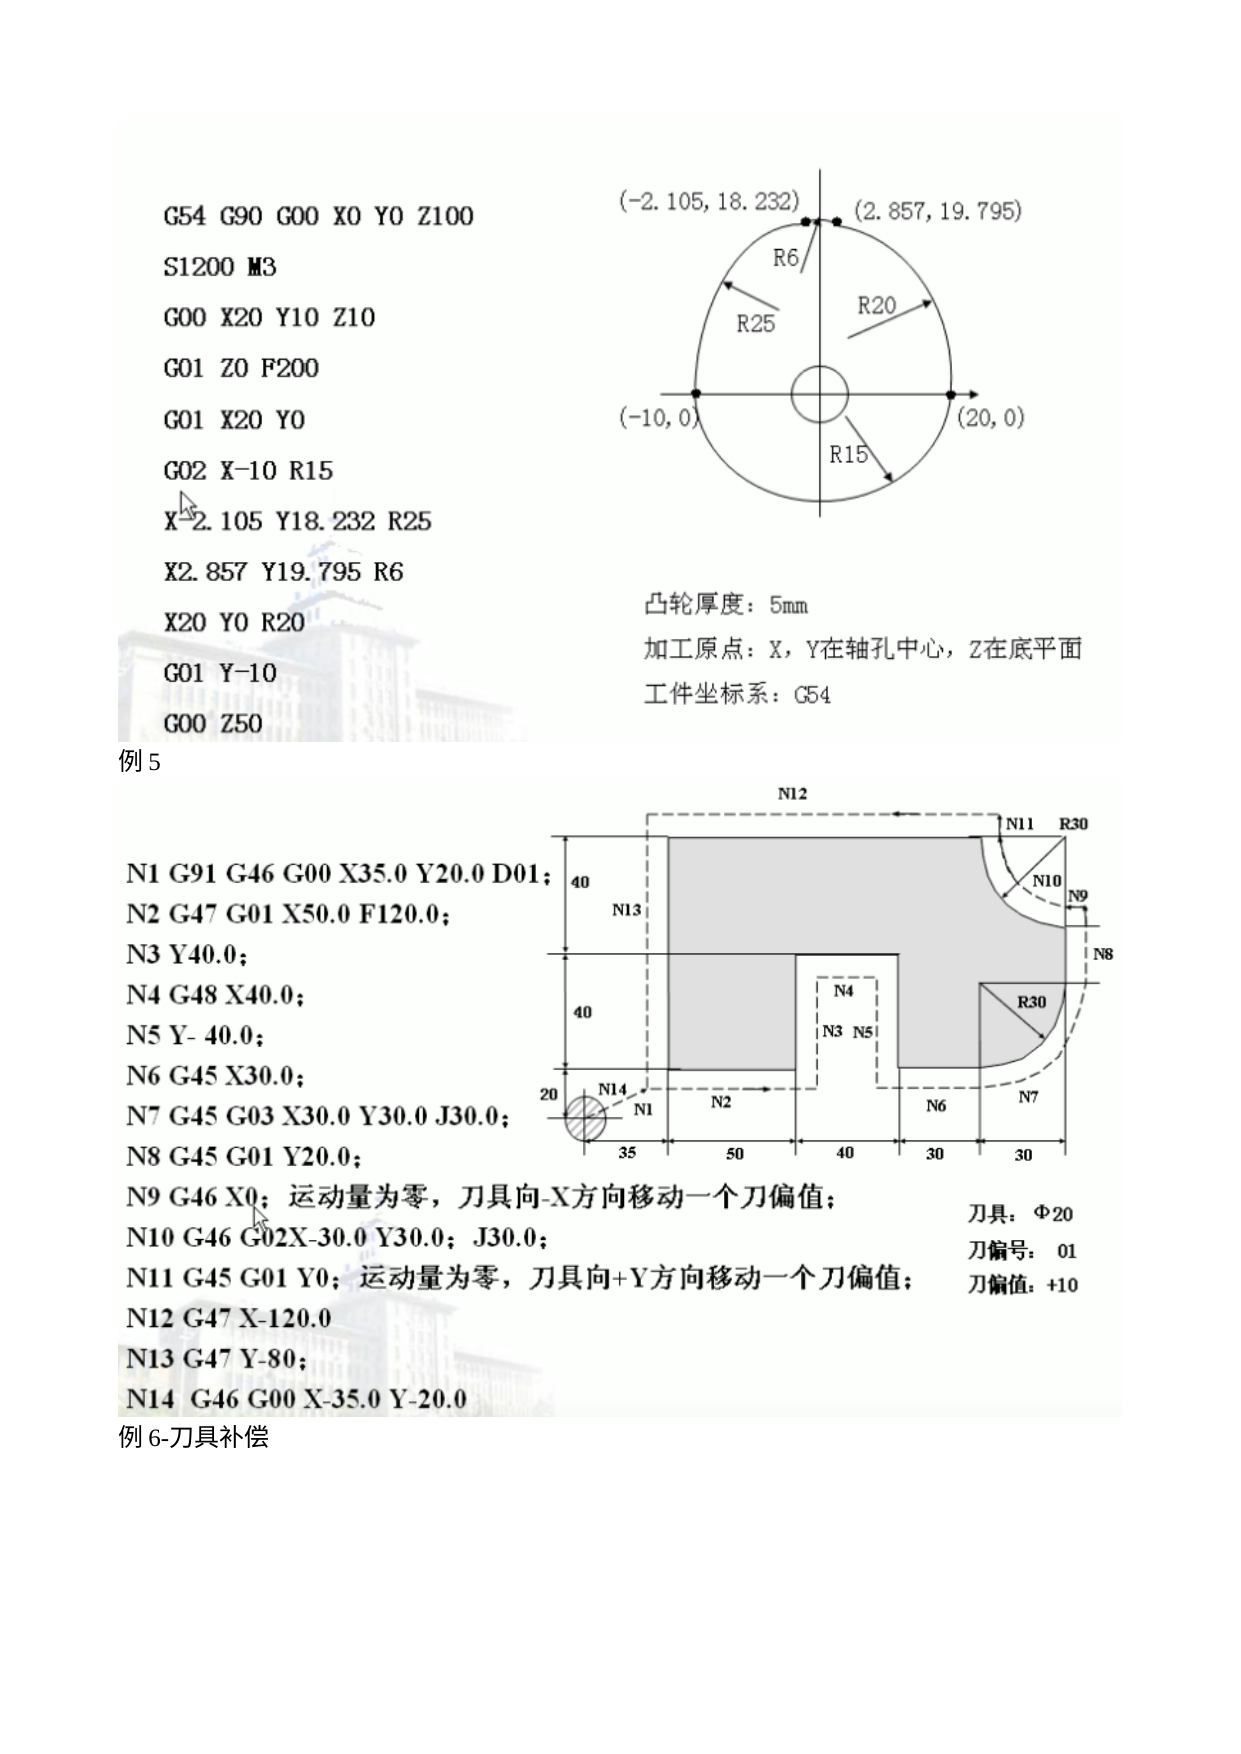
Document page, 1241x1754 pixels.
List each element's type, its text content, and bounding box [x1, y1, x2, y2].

picture [118, 118, 1123, 742]
text 例5 [118, 742, 1122, 778]
picture [118, 778, 1123, 1417]
text 例6-刀具补偿 [118, 1417, 1122, 1453]
